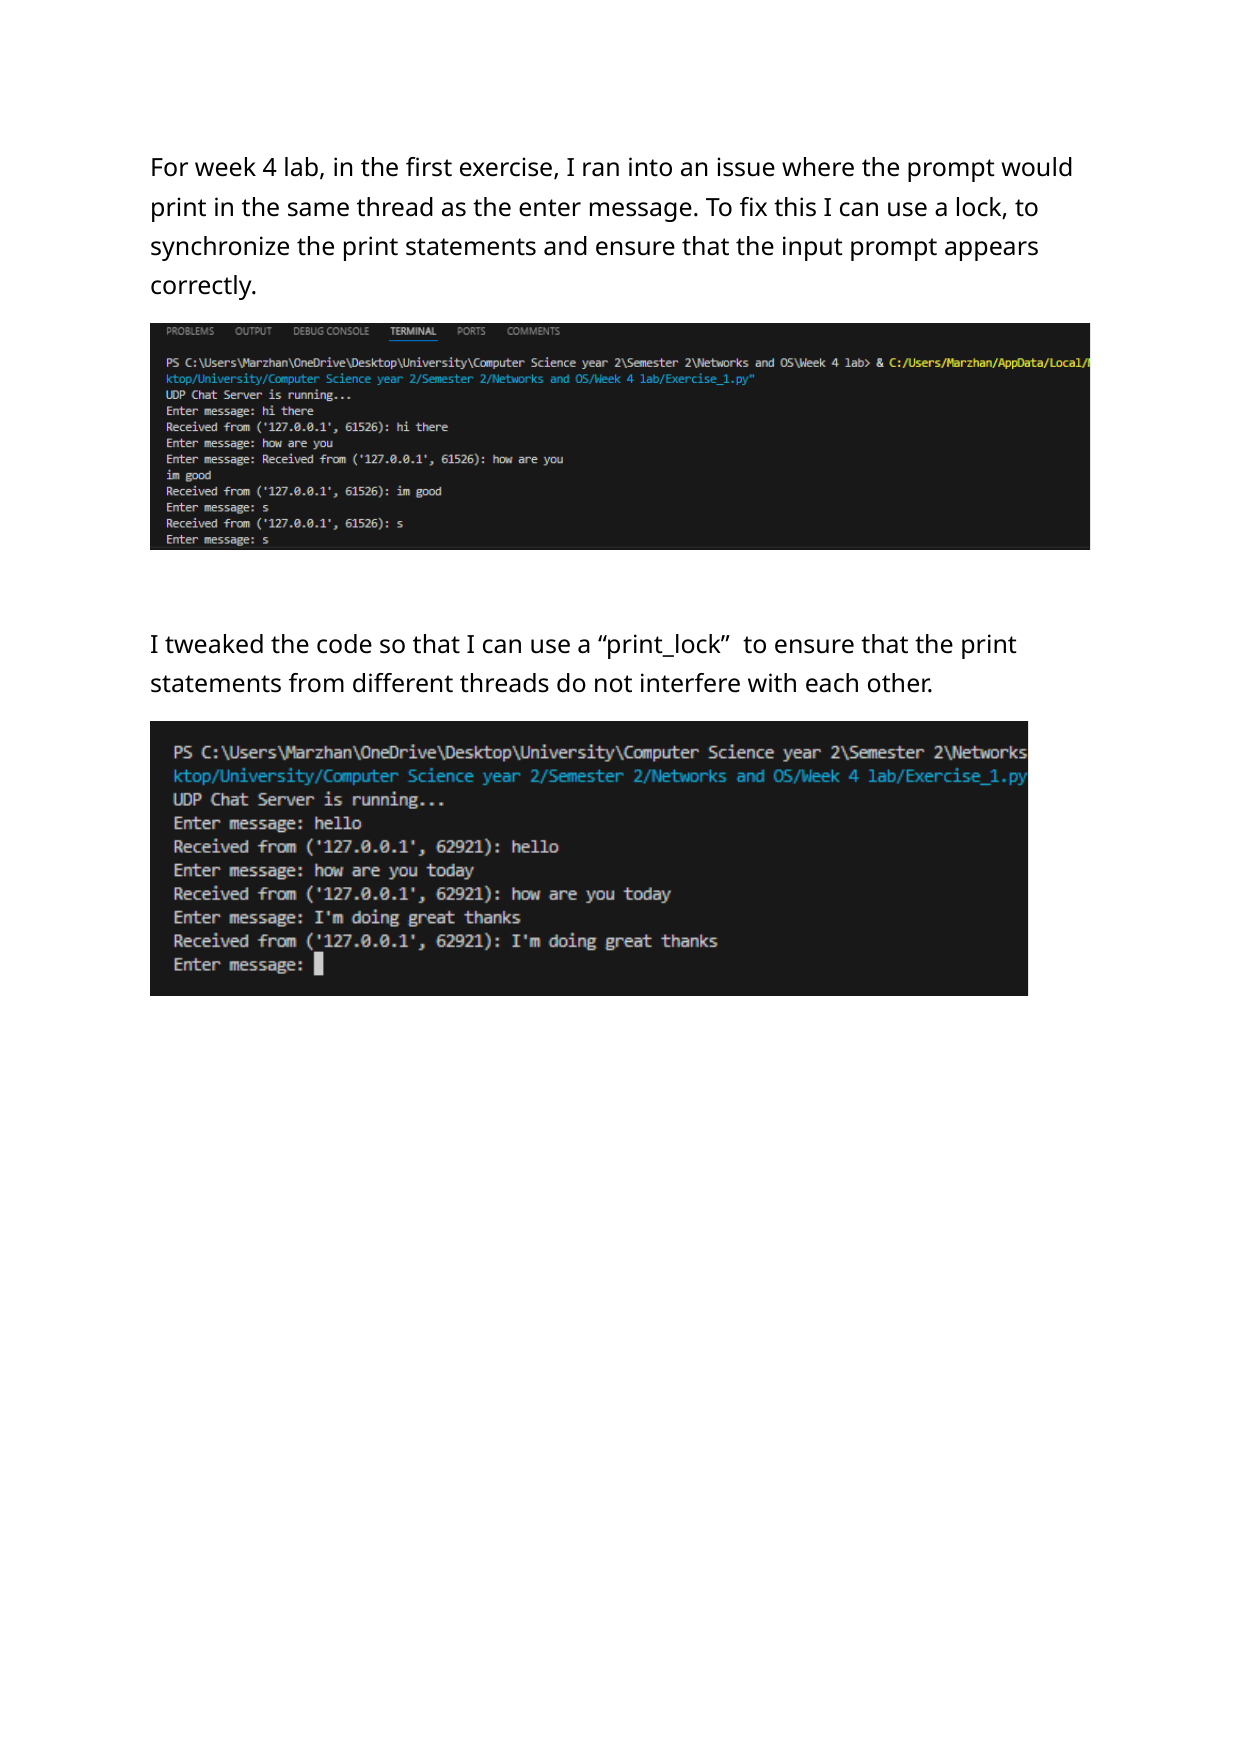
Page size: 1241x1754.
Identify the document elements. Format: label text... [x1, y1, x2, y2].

text I tweaked the code so that I can use a “print_lock” to ensure that the print statements from different threads do not interfere with each other. [150, 627, 1090, 700]
text For week 4 lab, in the first exercise, I ran into an issue where the prompt would print in the same thread as the enter message. To fix this I can use a lock, to synchronize the print statements and ensure that the input prompt appears correctly. [150, 150, 1090, 302]
